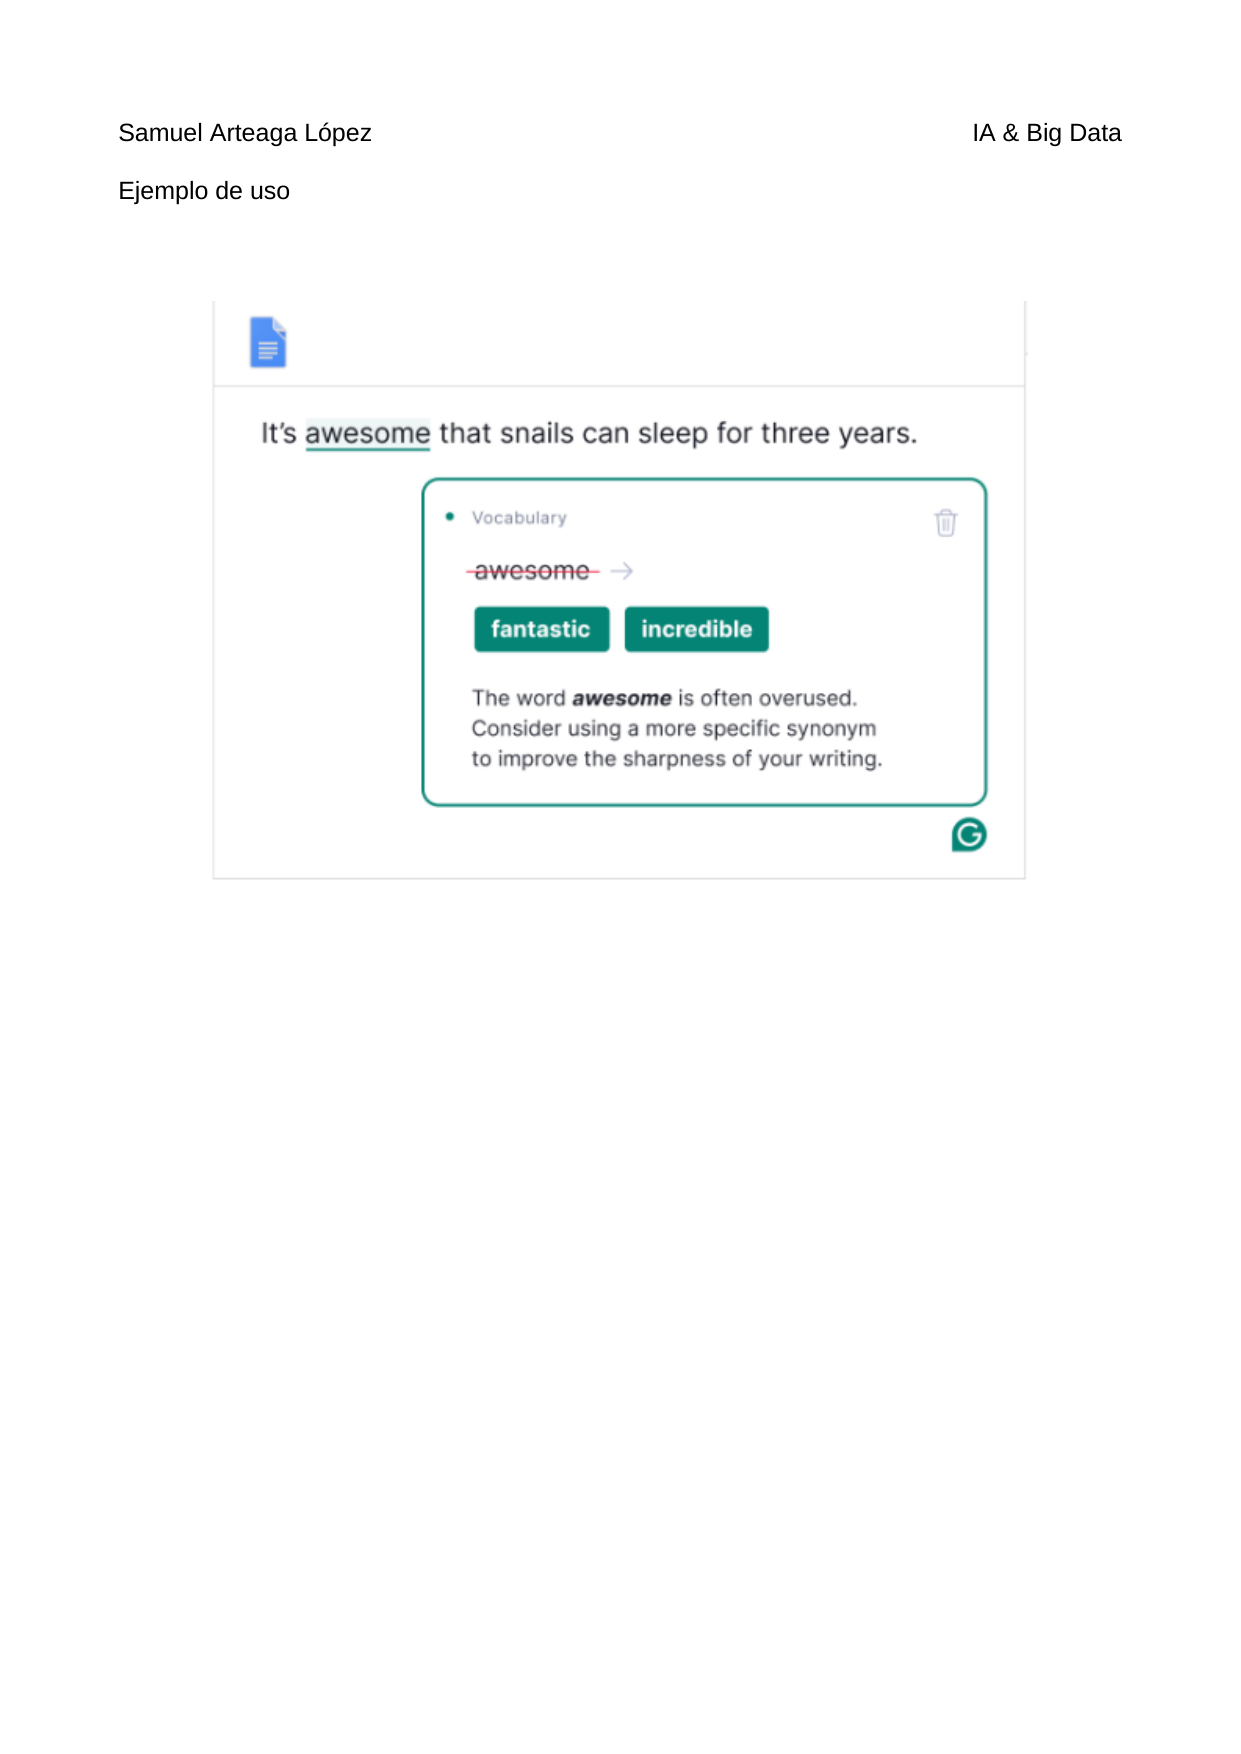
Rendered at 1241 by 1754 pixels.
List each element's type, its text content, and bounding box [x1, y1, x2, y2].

picture [212, 301, 1028, 886]
text Ejemplo de uso [118, 176, 1122, 205]
